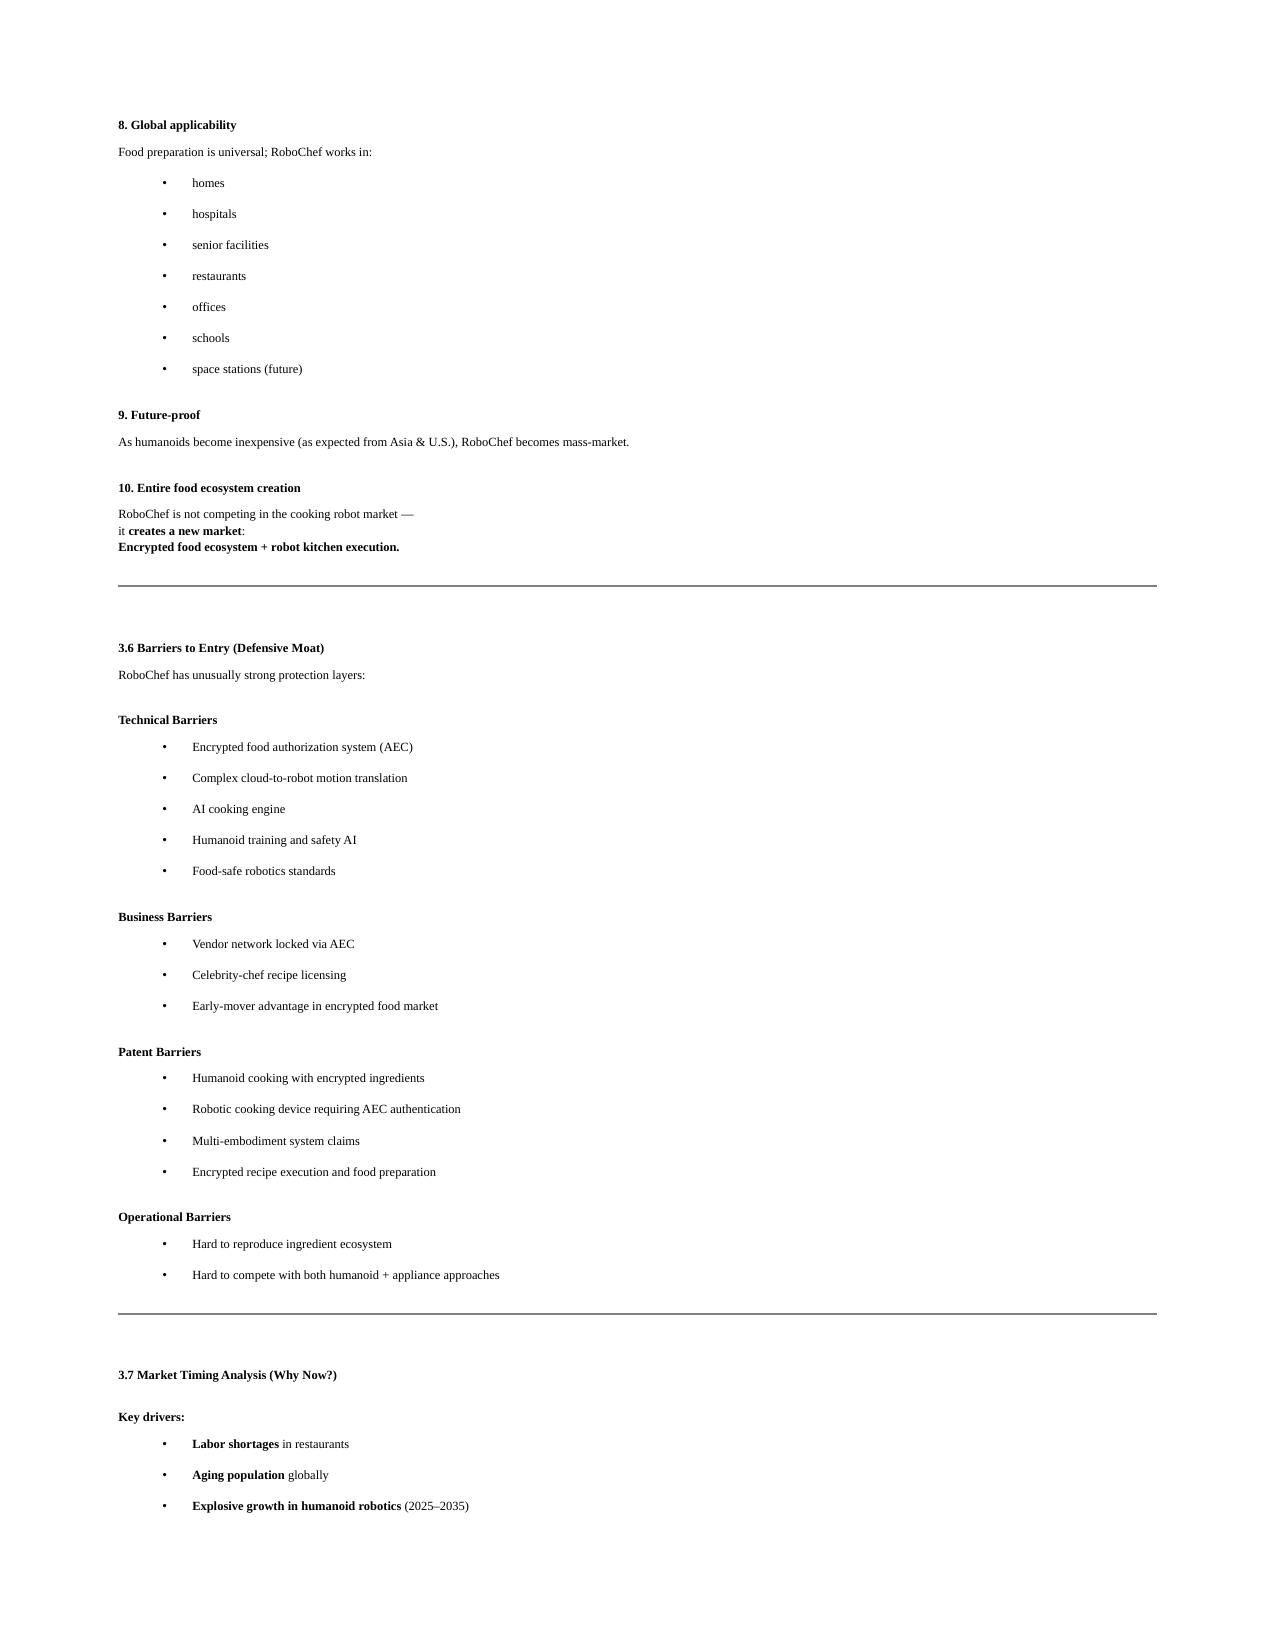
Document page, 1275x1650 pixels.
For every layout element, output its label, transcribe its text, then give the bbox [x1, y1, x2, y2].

text As humanoids become inexpensive (as expected from Asia & U.S.), RoboChef becomes mass-market. [118, 435, 1157, 449]
list Vendor network locked via AEC [162, 937, 1157, 951]
subtitle 3.7 Market Timing Analysis (Why Now?) [118, 1368, 1157, 1382]
text RoboChef has unusually strong protection layers: [118, 667, 1157, 682]
subtitle Business Barriers [118, 910, 1157, 924]
subtitle 3.6 Barriers to Entry (Defensive Moat) [118, 641, 1157, 655]
list schools [162, 331, 1157, 346]
list hospitals [162, 207, 1157, 221]
list Humanoid cooking with encrypted ingredients [162, 1071, 1157, 1086]
list Multi-embodiment system claims [162, 1133, 1157, 1148]
list Robotic cooking device requiring AEC authentication [162, 1102, 1157, 1117]
subtitle Technical Barriers [118, 713, 1157, 727]
list homes [162, 176, 1157, 190]
list Encrypted recipe execution and food preparation [162, 1164, 1157, 1179]
subtitle Operational Barriers [118, 1210, 1157, 1224]
list Hard to compete with both humanoid + appliance approaches [162, 1268, 1157, 1282]
list Complex cloud-to-robot motion translation [162, 771, 1157, 785]
subtitle 9. Future-proof [118, 408, 1157, 422]
subtitle Key drivers: [118, 1409, 1157, 1424]
subtitle Patent Barriers [118, 1044, 1157, 1059]
list Labor shortages in restaurants [162, 1436, 1157, 1451]
text Food preparation is universal; RoboChef works in: [118, 145, 1157, 159]
list Encrypted food authorization system (AEC) [162, 740, 1157, 754]
list AI cooking engine [162, 802, 1157, 816]
list offices [162, 300, 1157, 314]
list restaurants [162, 269, 1157, 283]
list Humanoid training and safety AI [162, 833, 1157, 847]
list Early-mover advantage in encrypted food market [162, 999, 1157, 1013]
subtitle 8. Global applicability [118, 118, 1157, 132]
list Aging population globally [162, 1467, 1157, 1482]
subtitle 10. Entire food ecosystem creation [118, 480, 1157, 495]
text RoboChef is not competing in the cooking robot market — it creates a new market: Encrypted food ecosystem + robot kitchen execution. [118, 507, 1157, 554]
list Food-safe robotics standards [162, 864, 1157, 878]
list Celebrity-chef recipe licensing [162, 968, 1157, 982]
list senior facilities [162, 238, 1157, 252]
list space stations (future) [162, 362, 1157, 377]
list Explosive growth in humanoid robotics (2025–2035) [162, 1498, 1157, 1513]
list Hard to reproduce ingredient ecosystem [162, 1237, 1157, 1251]
